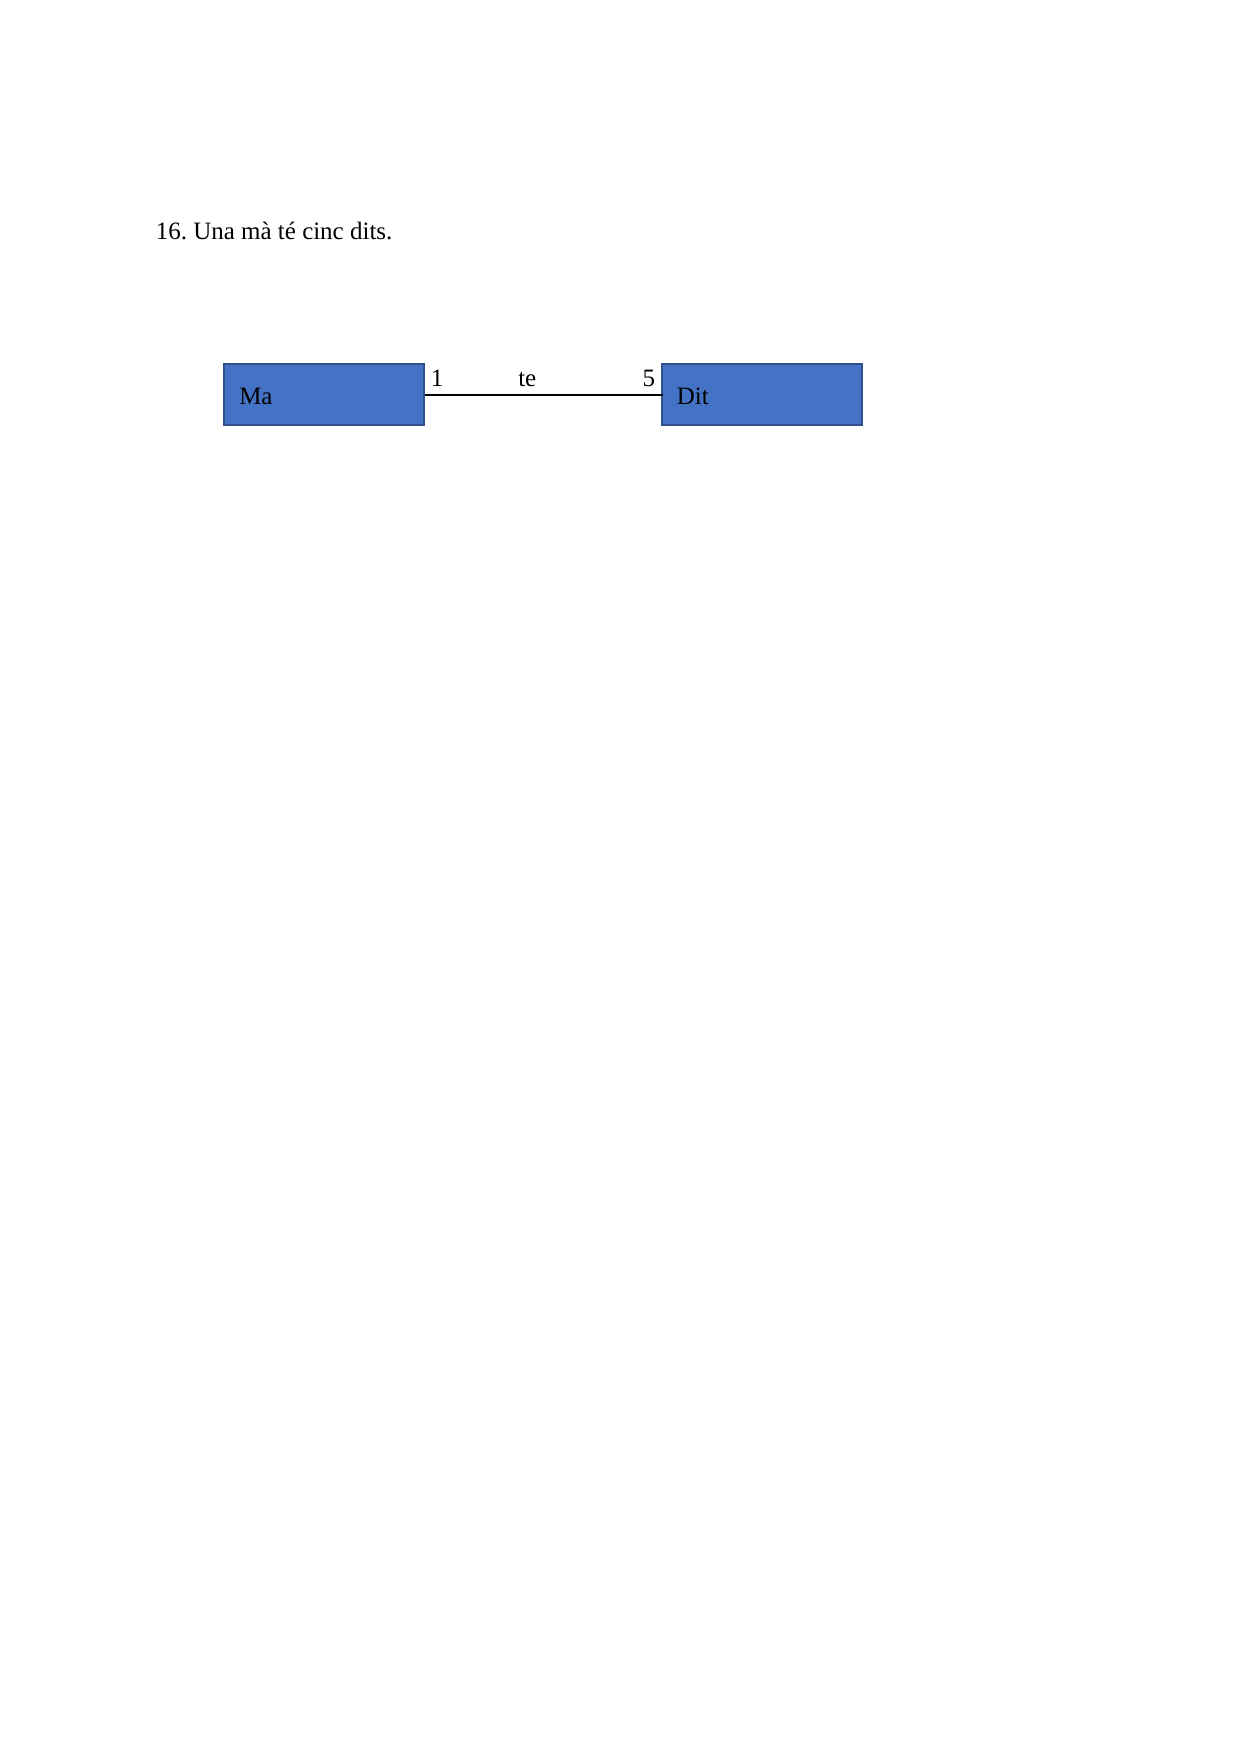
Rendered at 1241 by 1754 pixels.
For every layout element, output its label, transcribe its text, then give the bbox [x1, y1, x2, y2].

list Una mà té cinc dits. [156, 216, 1122, 245]
text [118, 363, 223, 392]
text [863, 363, 1122, 392]
text 1 te 5 [425, 363, 661, 392]
